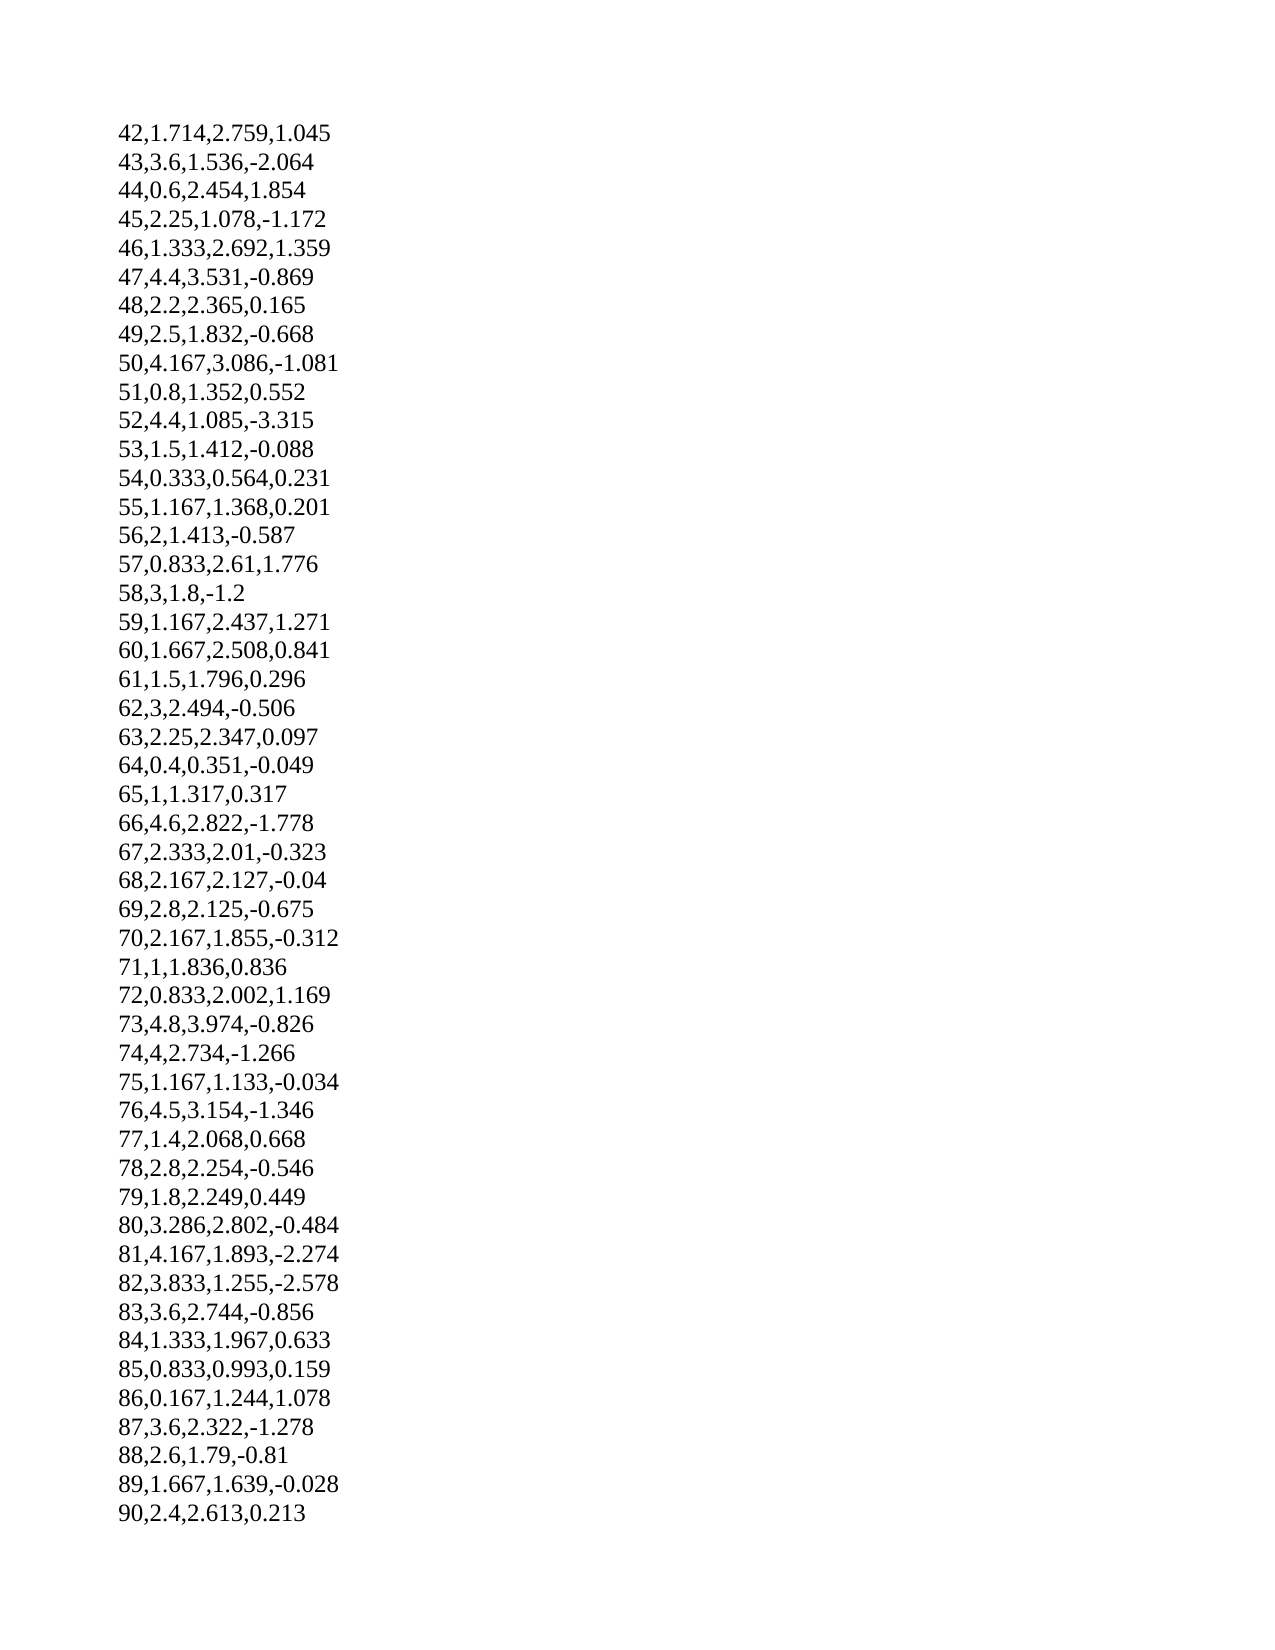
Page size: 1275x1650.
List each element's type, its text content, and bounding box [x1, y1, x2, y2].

text 47,4.4,3.531,-0.869 [118, 262, 1157, 291]
text 70,2.167,1.855,-0.312 [118, 923, 1157, 952]
text 58,3,1.8,-1.2 [118, 578, 1157, 607]
text 56,2,1.413,-0.587 [118, 521, 1157, 549]
text 42,1.714,2.759,1.045 [118, 118, 1157, 147]
text 66,4.6,2.822,-1.778 [118, 808, 1157, 837]
text 48,2.2,2.365,0.165 [118, 291, 1157, 319]
text 50,4.167,3.086,-1.081 [118, 348, 1157, 377]
text 74,4,2.734,-1.266 [118, 1038, 1157, 1067]
text 83,3.6,2.744,-0.856 [118, 1297, 1157, 1326]
text 49,2.5,1.832,-0.668 [118, 319, 1157, 348]
text 61,1.5,1.796,0.296 [118, 664, 1157, 693]
text 67,2.333,2.01,-0.323 [118, 837, 1157, 866]
text 85,0.833,0.993,0.159 [118, 1354, 1157, 1383]
text 55,1.167,1.368,0.201 [118, 492, 1157, 521]
text 60,1.667,2.508,0.841 [118, 636, 1157, 664]
text 89,1.667,1.639,-0.028 [118, 1469, 1157, 1498]
text 81,4.167,1.893,-2.274 [118, 1239, 1157, 1268]
text 54,0.333,0.564,0.231 [118, 463, 1157, 492]
text 90,2.4,2.613,0.213 [118, 1498, 1157, 1527]
text 79,1.8,2.249,0.449 [118, 1182, 1157, 1211]
text 53,1.5,1.412,-0.088 [118, 434, 1157, 463]
text 80,3.286,2.802,-0.484 [118, 1211, 1157, 1239]
text 64,0.4,0.351,-0.049 [118, 751, 1157, 779]
text 88,2.6,1.79,-0.81 [118, 1441, 1157, 1469]
text 82,3.833,1.255,-2.578 [118, 1268, 1157, 1297]
text 87,3.6,2.322,-1.278 [118, 1412, 1157, 1441]
text 62,3,2.494,-0.506 [118, 693, 1157, 722]
text 86,0.167,1.244,1.078 [118, 1383, 1157, 1412]
text 71,1,1.836,0.836 [118, 952, 1157, 981]
text 63,2.25,2.347,0.097 [118, 722, 1157, 751]
text 77,1.4,2.068,0.668 [118, 1124, 1157, 1153]
text 43,3.6,1.536,-2.064 [118, 147, 1157, 176]
text 69,2.8,2.125,-0.675 [118, 894, 1157, 923]
text 52,4.4,1.085,-3.315 [118, 406, 1157, 434]
text 72,0.833,2.002,1.169 [118, 981, 1157, 1009]
text 73,4.8,3.974,-0.826 [118, 1009, 1157, 1038]
text 44,0.6,2.454,1.854 [118, 176, 1157, 204]
text 75,1.167,1.133,-0.034 [118, 1067, 1157, 1096]
text 76,4.5,3.154,-1.346 [118, 1096, 1157, 1124]
text 65,1,1.317,0.317 [118, 779, 1157, 808]
text 68,2.167,2.127,-0.04 [118, 866, 1157, 894]
text 46,1.333,2.692,1.359 [118, 233, 1157, 262]
text 51,0.8,1.352,0.552 [118, 377, 1157, 406]
text 57,0.833,2.61,1.776 [118, 549, 1157, 578]
text 59,1.167,2.437,1.271 [118, 607, 1157, 636]
text 84,1.333,1.967,0.633 [118, 1326, 1157, 1354]
text 45,2.25,1.078,-1.172 [118, 204, 1157, 233]
text 78,2.8,2.254,-0.546 [118, 1153, 1157, 1182]
